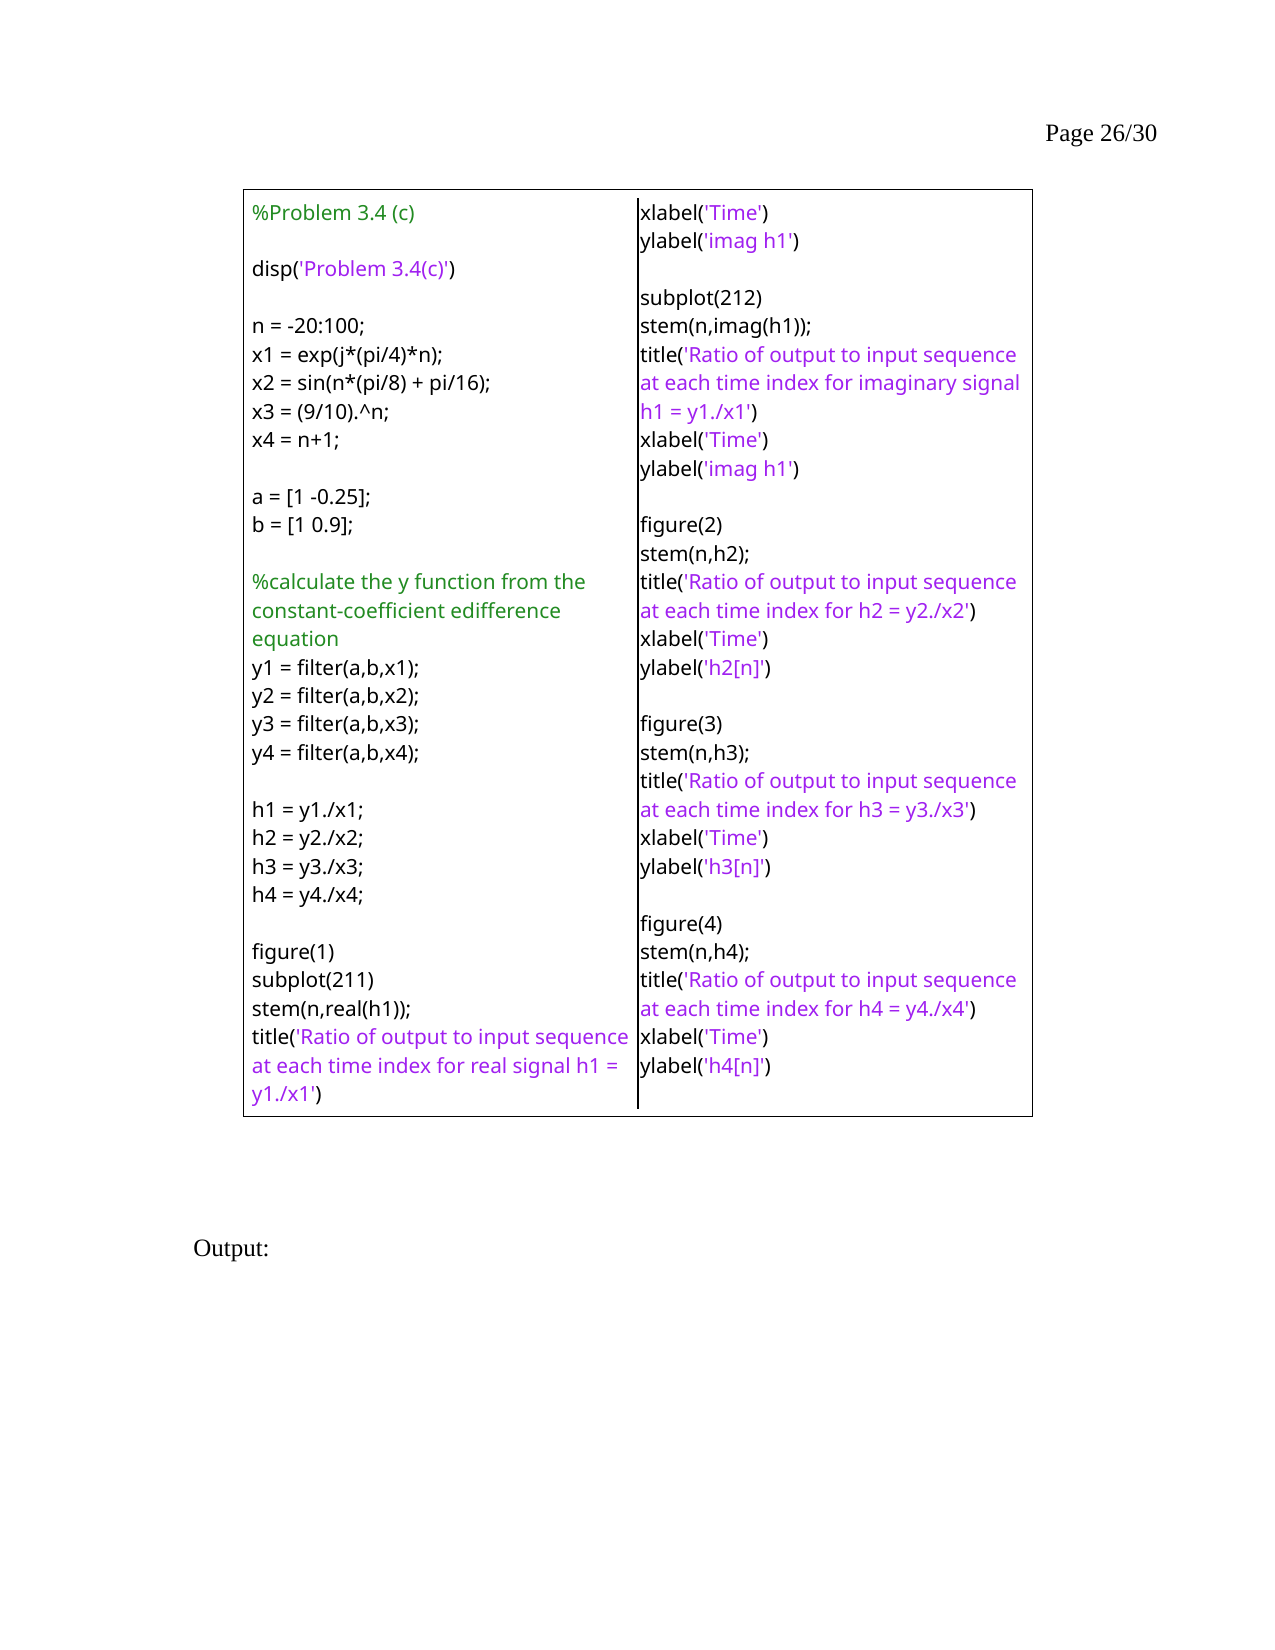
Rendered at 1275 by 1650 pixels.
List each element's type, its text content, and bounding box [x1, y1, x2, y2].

text stem(n,h3); [640, 738, 1023, 766]
text x4 = n+1; [252, 425, 635, 454]
text subplot(211) [252, 966, 635, 994]
text ylabel('imag h1') [640, 454, 1023, 482]
text x3 = (9/10).^n; [252, 397, 635, 425]
text figure(2) [640, 511, 1023, 539]
text title('Ratio of output to input sequence at each time index for h4 = y4./x4') [640, 966, 1023, 1022]
text stem(n,h2); [640, 539, 1023, 567]
text a = [1 -0.25]; [252, 482, 635, 511]
text n = -20:100; [252, 311, 635, 340]
text disp('Problem 3.4(c)') [252, 254, 635, 283]
text Output: [118, 1233, 1157, 1262]
text y4 = filter(a,b,x4); [252, 738, 635, 766]
text %Problem 3.4 (c) [252, 198, 635, 226]
text b = [1 0.9]; [252, 511, 635, 539]
text xlabel('Time') [640, 1022, 1023, 1051]
text stem(n,h4); [640, 937, 1023, 966]
text ylabel('imag h1') [640, 226, 1023, 254]
text figure(1) [252, 937, 635, 966]
text title('Ratio of output to input sequence at each time index for imaginary signal h1 = y1./x1') [640, 340, 1023, 425]
text x1 = exp(j*(pi/4)*n); [252, 340, 635, 368]
text h3 = y3./x3; [252, 852, 635, 880]
text figure(4) [640, 909, 1023, 937]
text ylabel('h2[n]') [640, 653, 1023, 681]
text title('Ratio of output to input sequence at each time index for h2 = y2./x2') [640, 567, 1023, 624]
text stem(n,real(h1)); [252, 994, 635, 1022]
text title('Ratio of output to input sequence at each time index for h3 = y3./x3') [640, 766, 1023, 823]
text y3 = filter(a,b,x3); [252, 709, 635, 738]
text h4 = y4./x4; [252, 880, 635, 909]
text xlabel('Time') [640, 425, 1023, 454]
text stem(n,imag(h1)); [640, 311, 1023, 340]
text ylabel('h3[n]') [640, 852, 1023, 880]
text h1 = y1./x1; [252, 795, 635, 823]
text y1 = filter(a,b,x1); [252, 653, 635, 681]
text subplot(212) [640, 283, 1023, 311]
text xlabel('Time') [640, 624, 1023, 653]
text ylabel('h4[n]') [640, 1051, 1023, 1079]
text %calculate the y function from the constant-coefficient edifference equation [252, 567, 635, 653]
text xlabel('Time') [640, 823, 1023, 852]
text x2 = sin(n*(pi/8) + pi/16); [252, 368, 635, 397]
text h2 = y2./x2; [252, 823, 635, 852]
text y2 = filter(a,b,x2); [252, 681, 635, 709]
text title('Ratio of output to input sequence at each time index for real signal h1 = y1./x1') [252, 1022, 635, 1108]
text figure(3) [640, 709, 1023, 738]
text xlabel('Time') [640, 198, 1023, 226]
